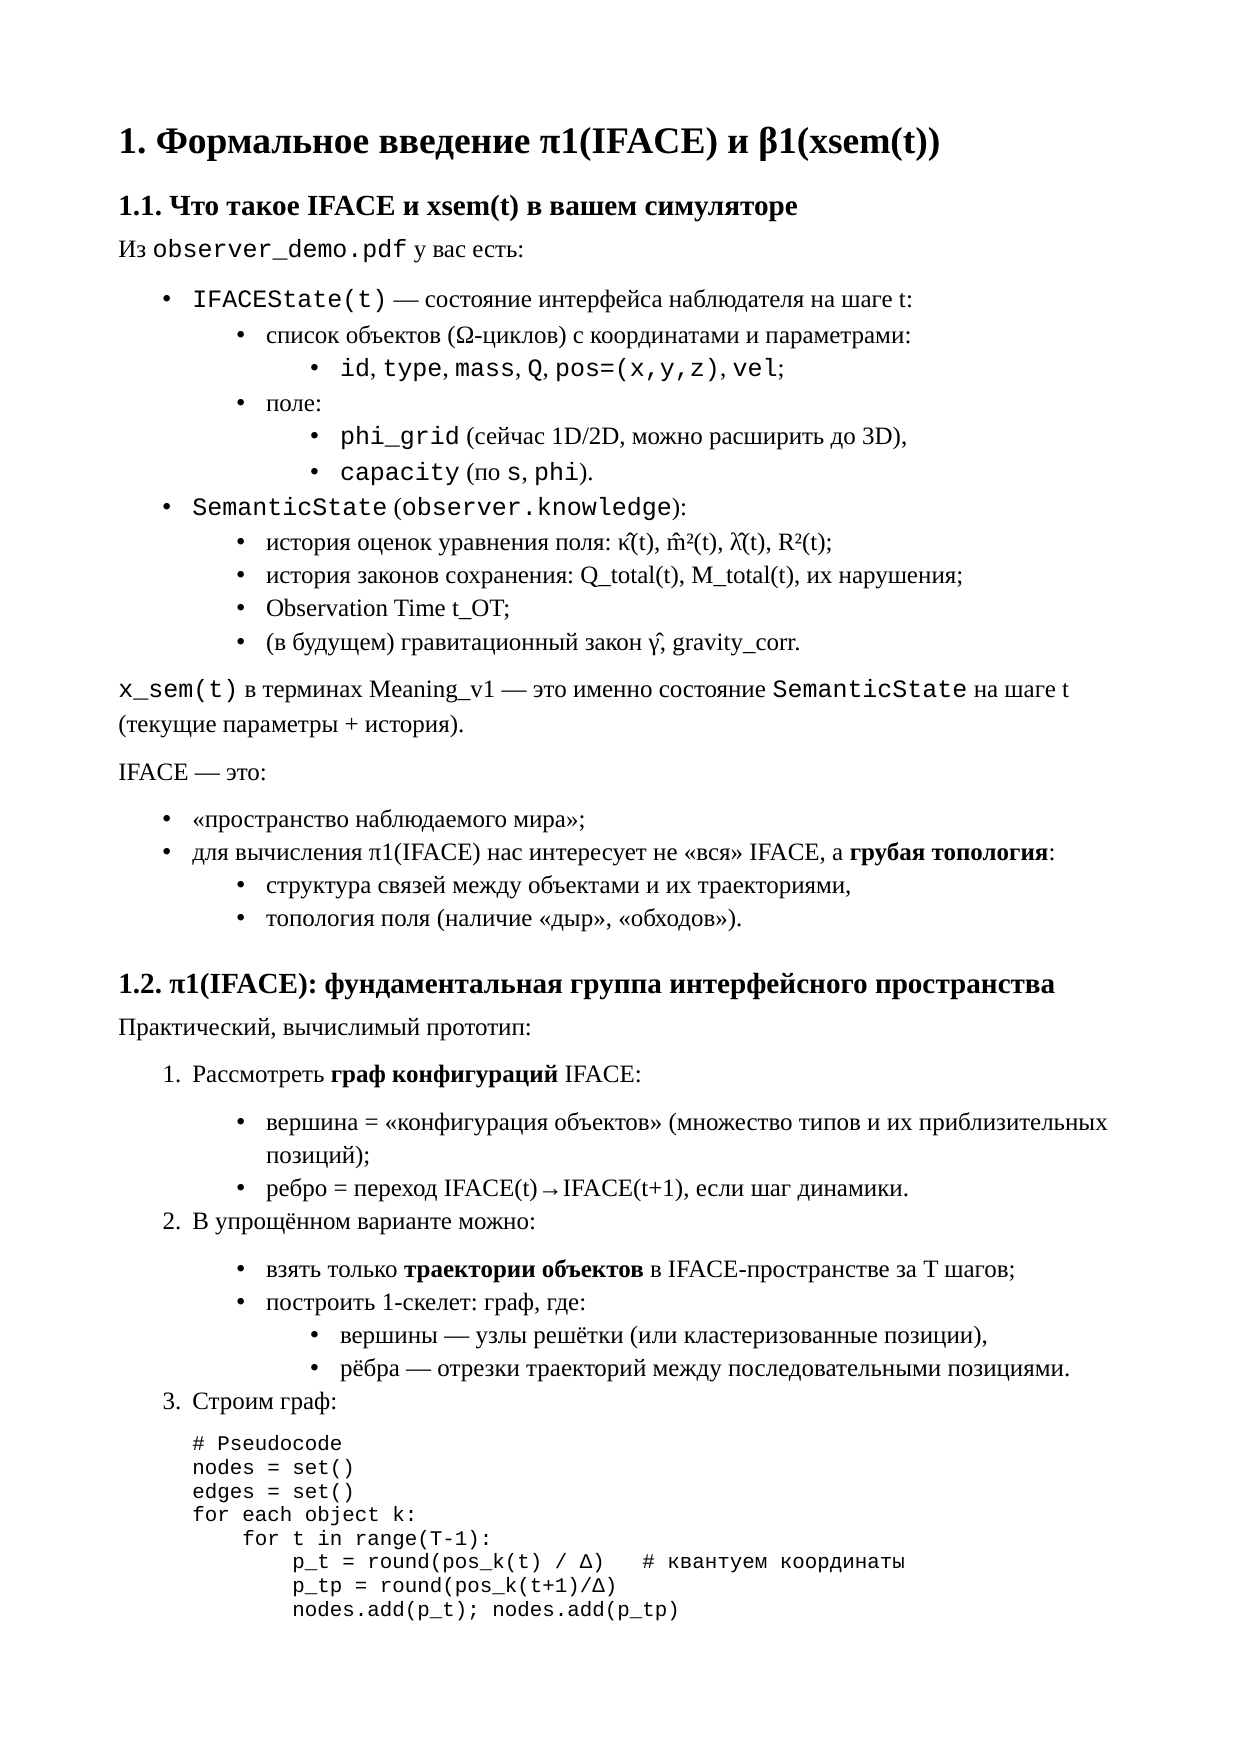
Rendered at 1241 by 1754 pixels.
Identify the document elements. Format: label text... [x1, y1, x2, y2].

list история законов сохранения: Q_total(t), M_total(t), их нарушения; [236, 561, 1122, 589]
list for t in range(T-1): [162, 1528, 1122, 1552]
text IFACE — это: [118, 757, 1122, 786]
list p_t = round(pos_k(t) / Δ) # квантуем координаты [162, 1552, 1122, 1575]
list рёбра — отрезки траекторий между последовательными позициями. [310, 1353, 1122, 1381]
subtitle 1.1. Что такое IFACE и xsem(t) в вашем симуляторе [118, 188, 1122, 222]
list Строим граф: [162, 1386, 1122, 1414]
list для вычисления π1(IFACE) нас интересует не «вся» IFACE, а грубая топология: [162, 837, 1122, 866]
text Из observer_demo.pdf у вас есть: [118, 234, 1122, 265]
list вершина = «конфигурация объектов» (множество типов и их приблизительных позиций); [236, 1107, 1122, 1169]
subtitle 1.2. π1(IFACE): фундаментальная группа интерфейсного пространства [118, 966, 1122, 999]
list ребро = переход IFACE(t)→IFACE(t+1), если шаг динамики. [236, 1173, 1122, 1202]
list phi_grid (сейчас 1D/2D, можно расширить до 3D), [310, 421, 1122, 452]
subtitle 1. Формальное введение π1(IFACE) и β1(xsem(t)) [118, 118, 1122, 161]
list (в будущем) гравитационный закон γ̂, gravity_corr. [236, 627, 1122, 655]
list «пространство наблюдаемого мира»; [162, 804, 1122, 833]
list capacity (по s, phi). [310, 457, 1122, 487]
list # Pseudocode [162, 1433, 1122, 1457]
list поле: [236, 388, 1122, 417]
list Рассмотреть граф конфигураций IFACE: [162, 1059, 1122, 1088]
text x_sem(t) в терминах Meaning_v1 — это именно состояние SemanticState на шаге t (текущие параметры + история). [118, 674, 1122, 738]
list SemanticState (observer.knowledge): [162, 492, 1122, 523]
list построить 1‑скелет: граф, где: [236, 1287, 1122, 1315]
list nodes.add(p_t); nodes.add(p_tp) [162, 1599, 1122, 1622]
list IFACEState(t) — состояние интерфейса наблюдателя на шаге t: [162, 284, 1122, 315]
list p_tp = round(pos_k(t+1)/Δ) [162, 1575, 1122, 1599]
list история оценок уравнения поля: κ̂(t), m̂²(t), λ̂(t), R²(t); [236, 527, 1122, 556]
list структура связей между объектами и их траекториями, [236, 871, 1122, 899]
list топология поля (наличие «дыр», «обходов»). [236, 903, 1122, 932]
list В упрощённом варианте можно: [162, 1206, 1122, 1235]
list for each object k: [162, 1504, 1122, 1528]
list список объектов (Ω‑циклов) с координатами и параметрами: [236, 320, 1122, 348]
list Observation Time t_OT; [236, 593, 1122, 622]
list edges = set() [162, 1481, 1122, 1504]
list взять только траектории объектов в IFACE‑пространстве за T шагов; [236, 1254, 1122, 1282]
text Практический, вычислимый прототип: [118, 1012, 1122, 1041]
list nodes = set() [162, 1457, 1122, 1481]
list id, type, mass, Q, pos=(x,y,z), vel; [310, 353, 1122, 384]
list вершины — узлы решётки (или кластеризованные позиции), [310, 1320, 1122, 1348]
